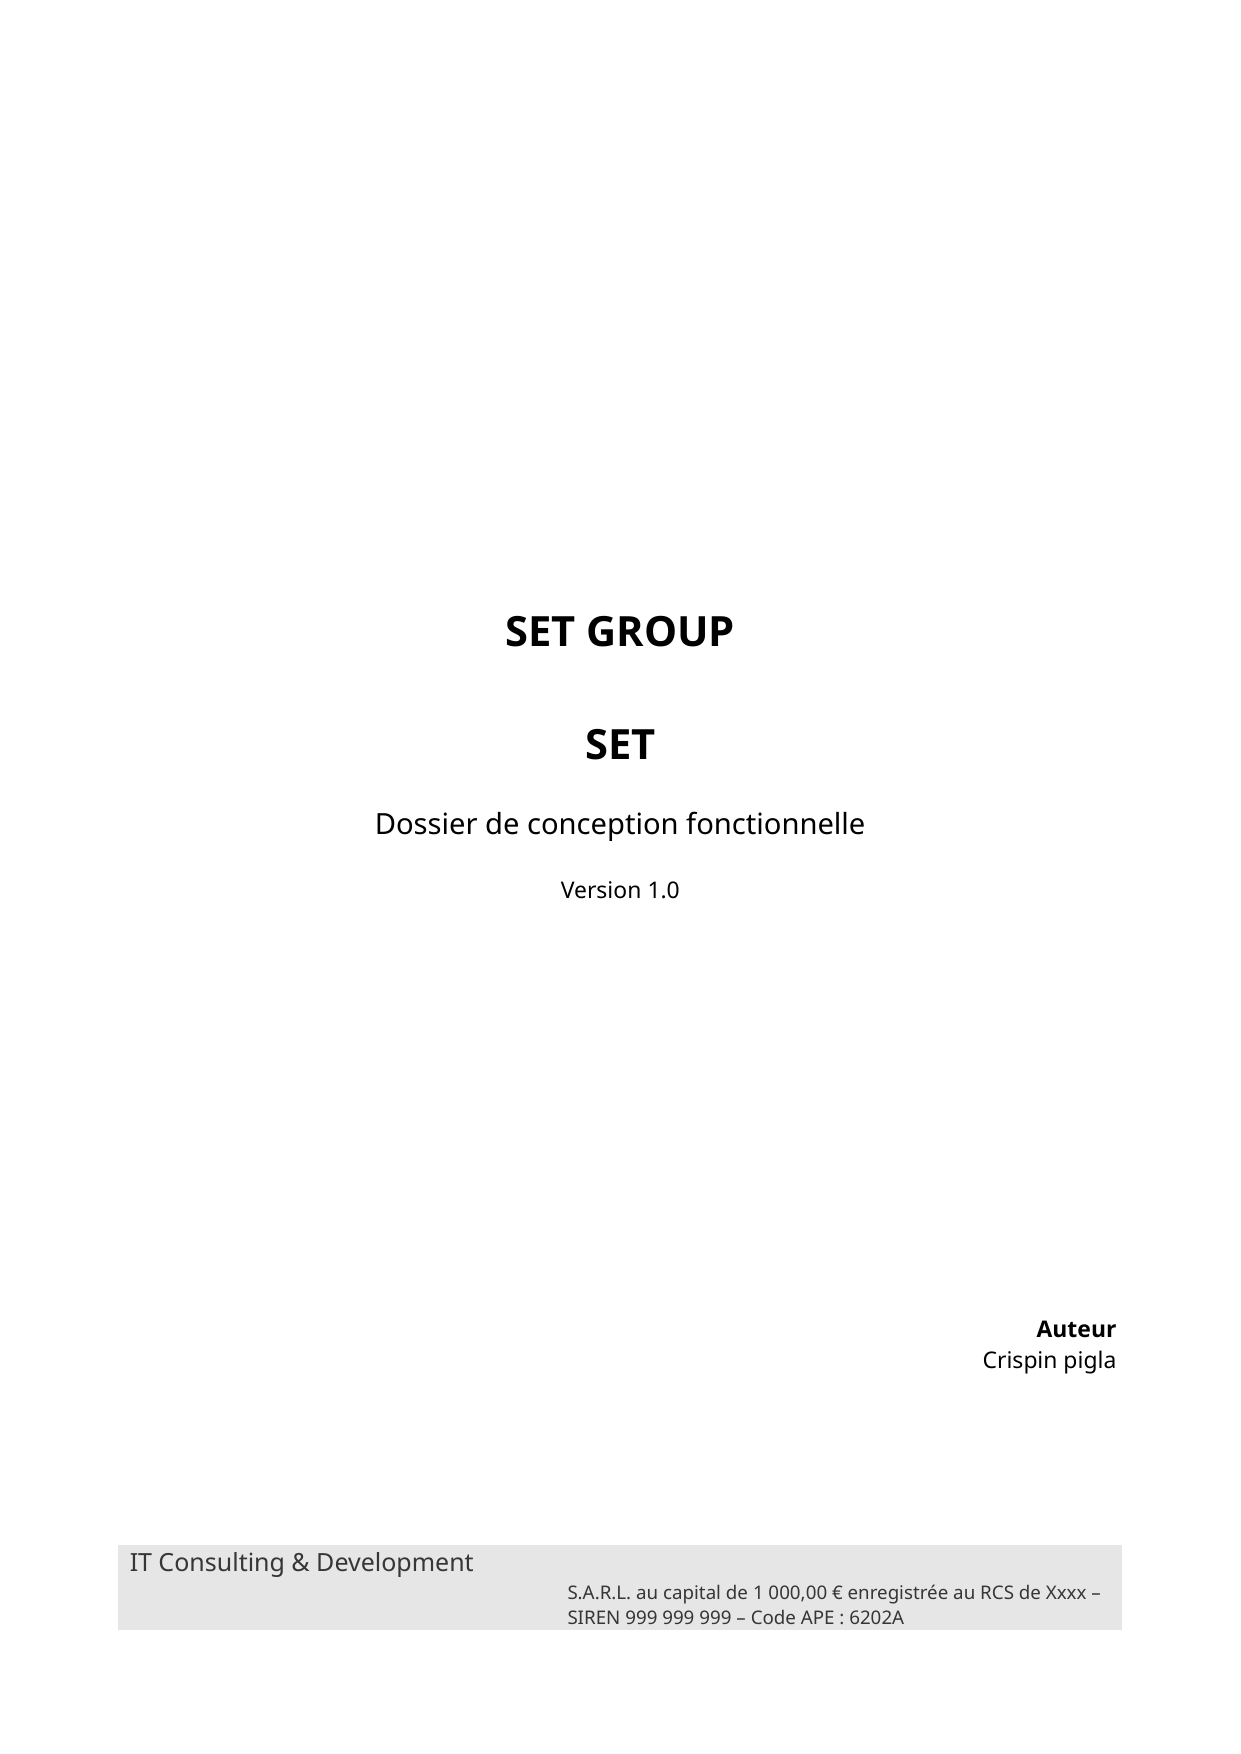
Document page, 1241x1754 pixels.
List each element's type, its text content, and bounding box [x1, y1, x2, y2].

table_header SET GROUP SET Dossier de conception fonctionnelle Version 1.0 [118, 234, 1122, 1273]
table_cell Auteur Crispin pigla [118, 1273, 1122, 1415]
